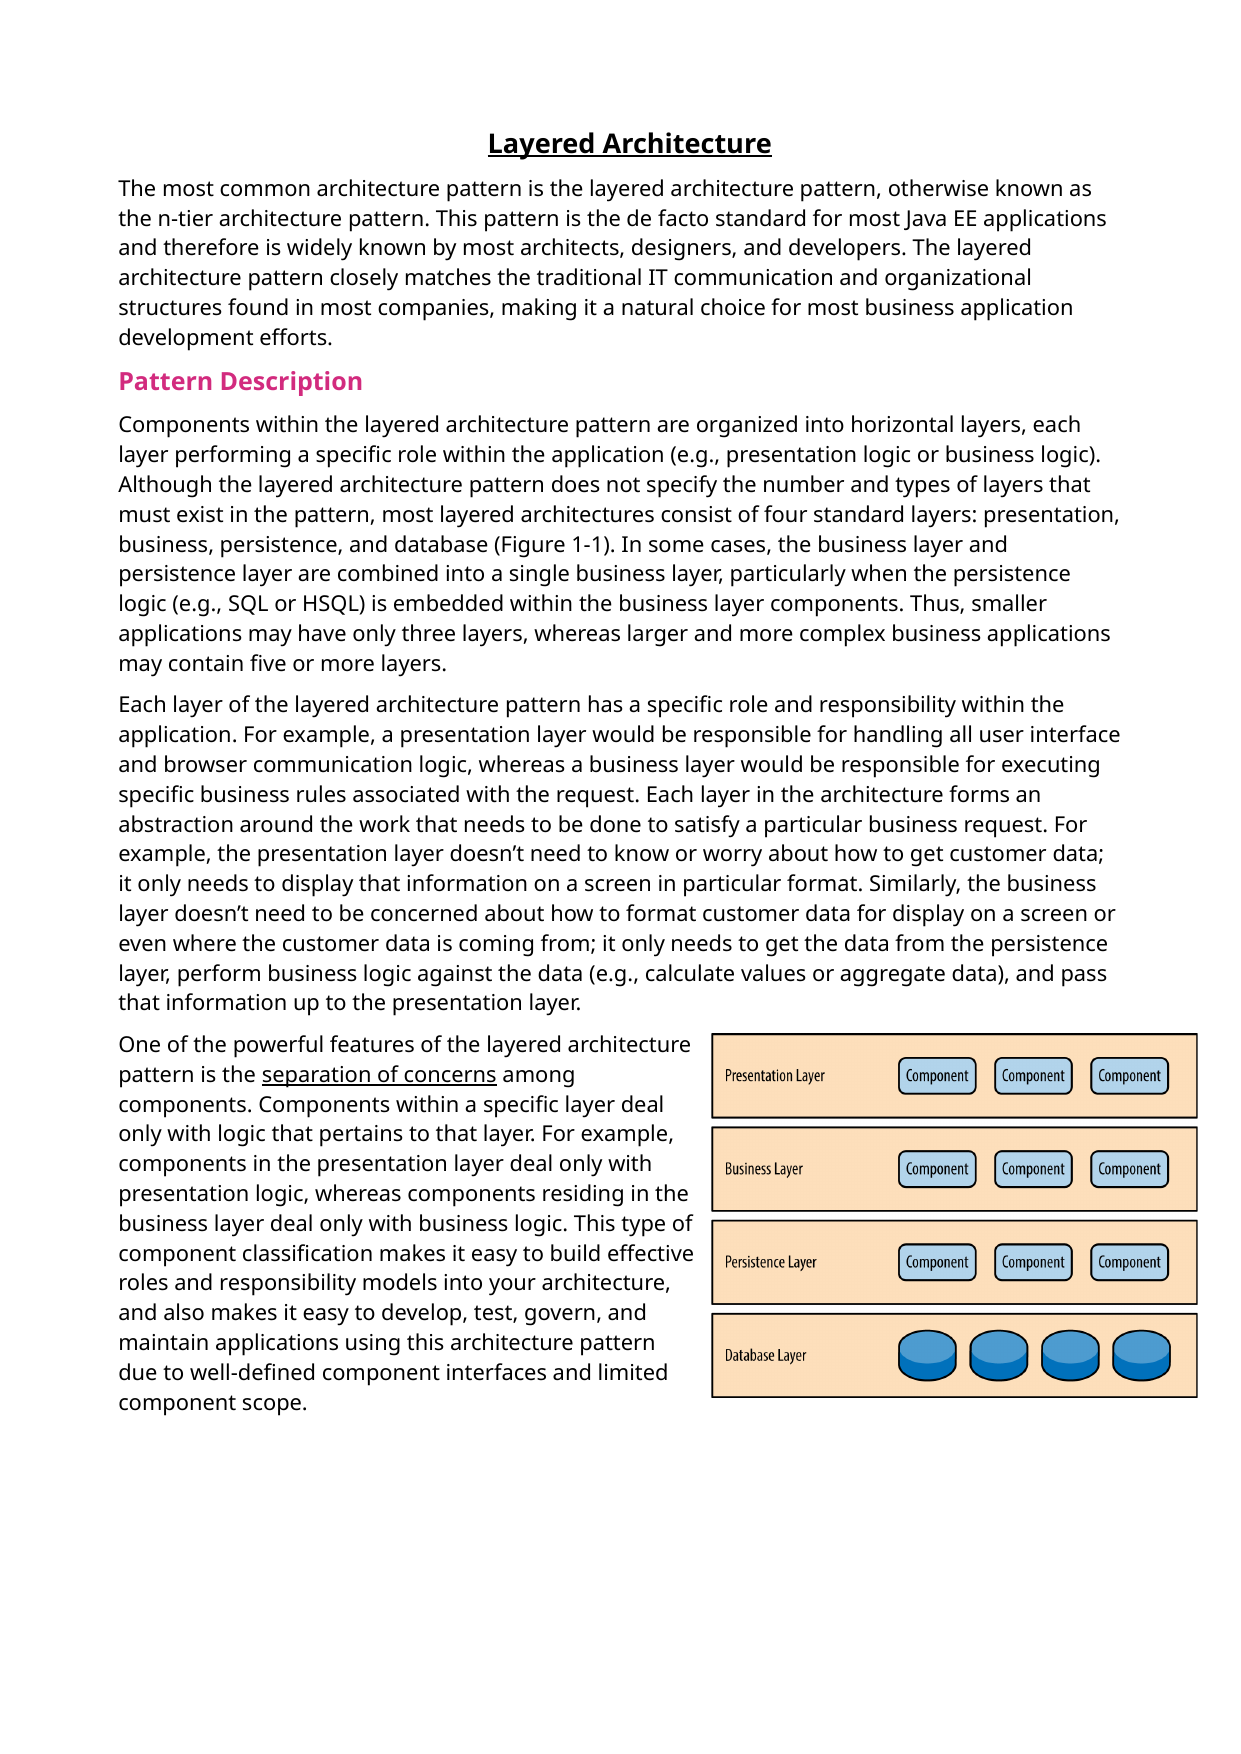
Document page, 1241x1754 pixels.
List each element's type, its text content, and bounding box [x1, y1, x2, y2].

text Pattern Description [118, 363, 1122, 397]
text Components within the layered architecture pattern are organized into horizontal layers, each layer performing a specific role within the application (e.g., presentation logic or business logic). Although the layered architecture pattern does not specify the number and types of layers that must exist in the pattern, most layered architectures consist of four standard layers: presentation, business, persistence, and database (Figure 1-1). In some cases, the business layer and persistence layer are combined into a single business layer, particularly when the persistence logic (e.g., SQL or HSQL) is embedded within the business layer components. Thus, smaller applications may have only three layers, whereas larger and more complex business applications may contain five or more layers. [118, 409, 1122, 677]
picture [711, 1033, 1198, 1398]
text Layered Architecture [118, 124, 1122, 161]
text Each layer of the layered architecture pattern has a specific role and responsibility within the application. For example, a presentation layer would be responsible for handling all user interface and browser communication logic, whereas a business layer would be responsible for executing specific business rules associated with the request. Each layer in the architecture forms an abstraction around the work that needs to be done to satisfy a particular business request. For example, the presentation layer doesn’t need to know or worry about how to get customer data; it only needs to display that information on a screen in particular format. Similarly, the business layer doesn’t need to be concerned about how to format customer data for display on a screen or even where the customer data is coming from; it only needs to get the data from the persistence layer, perform business logic against the data (e.g., calculate values or aggregate data), and pass that information up to the presentation layer. [118, 689, 1122, 1017]
text One of the powerful features of the layered architecture pattern is the separation of concerns among components. Components within a specific layer deal only with logic that pertains to that layer. For example, components in the presentation layer deal only with presentation logic, whereas components residing in the business layer deal only with business logic. This type of component classification makes it easy to build effective roles and responsibility models into your architecture, and also makes it easy to develop, test, govern, and maintain applications using this architecture pattern due to well-defined component interfaces and limited component scope. [118, 1029, 1122, 1416]
text The most common architecture pattern is the layered architecture pattern, otherwise known as the n-tier architecture pattern. This pattern is the de facto standard for most Java EE applications and therefore is widely known by most architects, designers, and developers. The layered architecture pattern closely matches the traditional IT communication and organizational structures found in most companies, making it a natural choice for most business application development efforts. [118, 173, 1122, 352]
